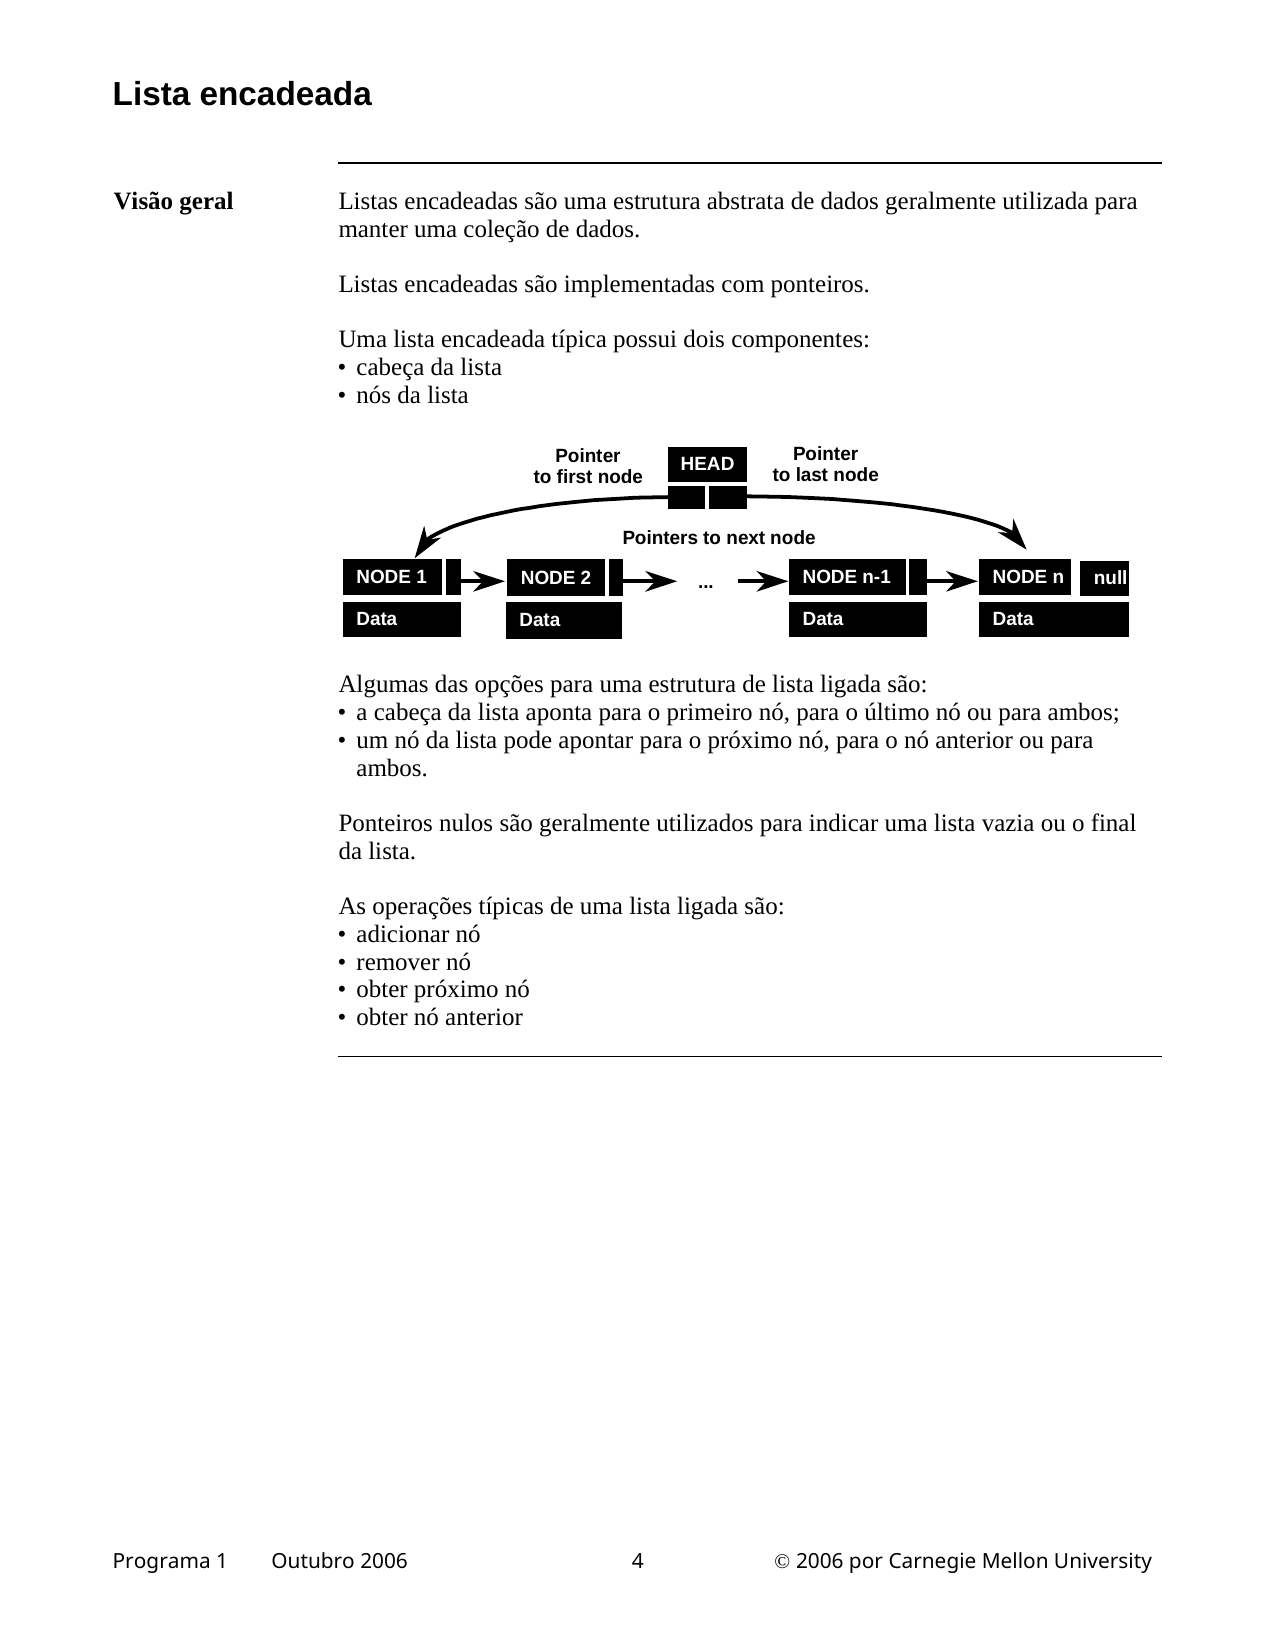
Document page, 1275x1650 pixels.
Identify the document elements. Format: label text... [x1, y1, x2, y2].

table_header Listas encadeadas são uma estrutura abstrata de dados geralmente utilizada para manter uma coleção de dados. Listas encadeadas são implementadas com ponteiros. Uma lista encadeada típica possui dois componentes: • cabeça da lista • nós da lista Algumas das opções para uma estrutura de lista ligada são: • a cabeça da lista aponta para o primeiro nó, para o último nó ou para ambos; • um nó da lista pode apontar para o próximo nó, para o nó anterior ou para ambos. Ponteiros nulos são geralmente utilizados para indicar uma lista vazia ou o final da lista. As operações típicas de uma lista ligada são: • adicionar nó • remover nó • obter próximo nó • obter nó anterior [338, 187, 1163, 1031]
table_header Visão geral [113, 187, 338, 1031]
title Lista encadeada [112, 75, 1162, 112]
